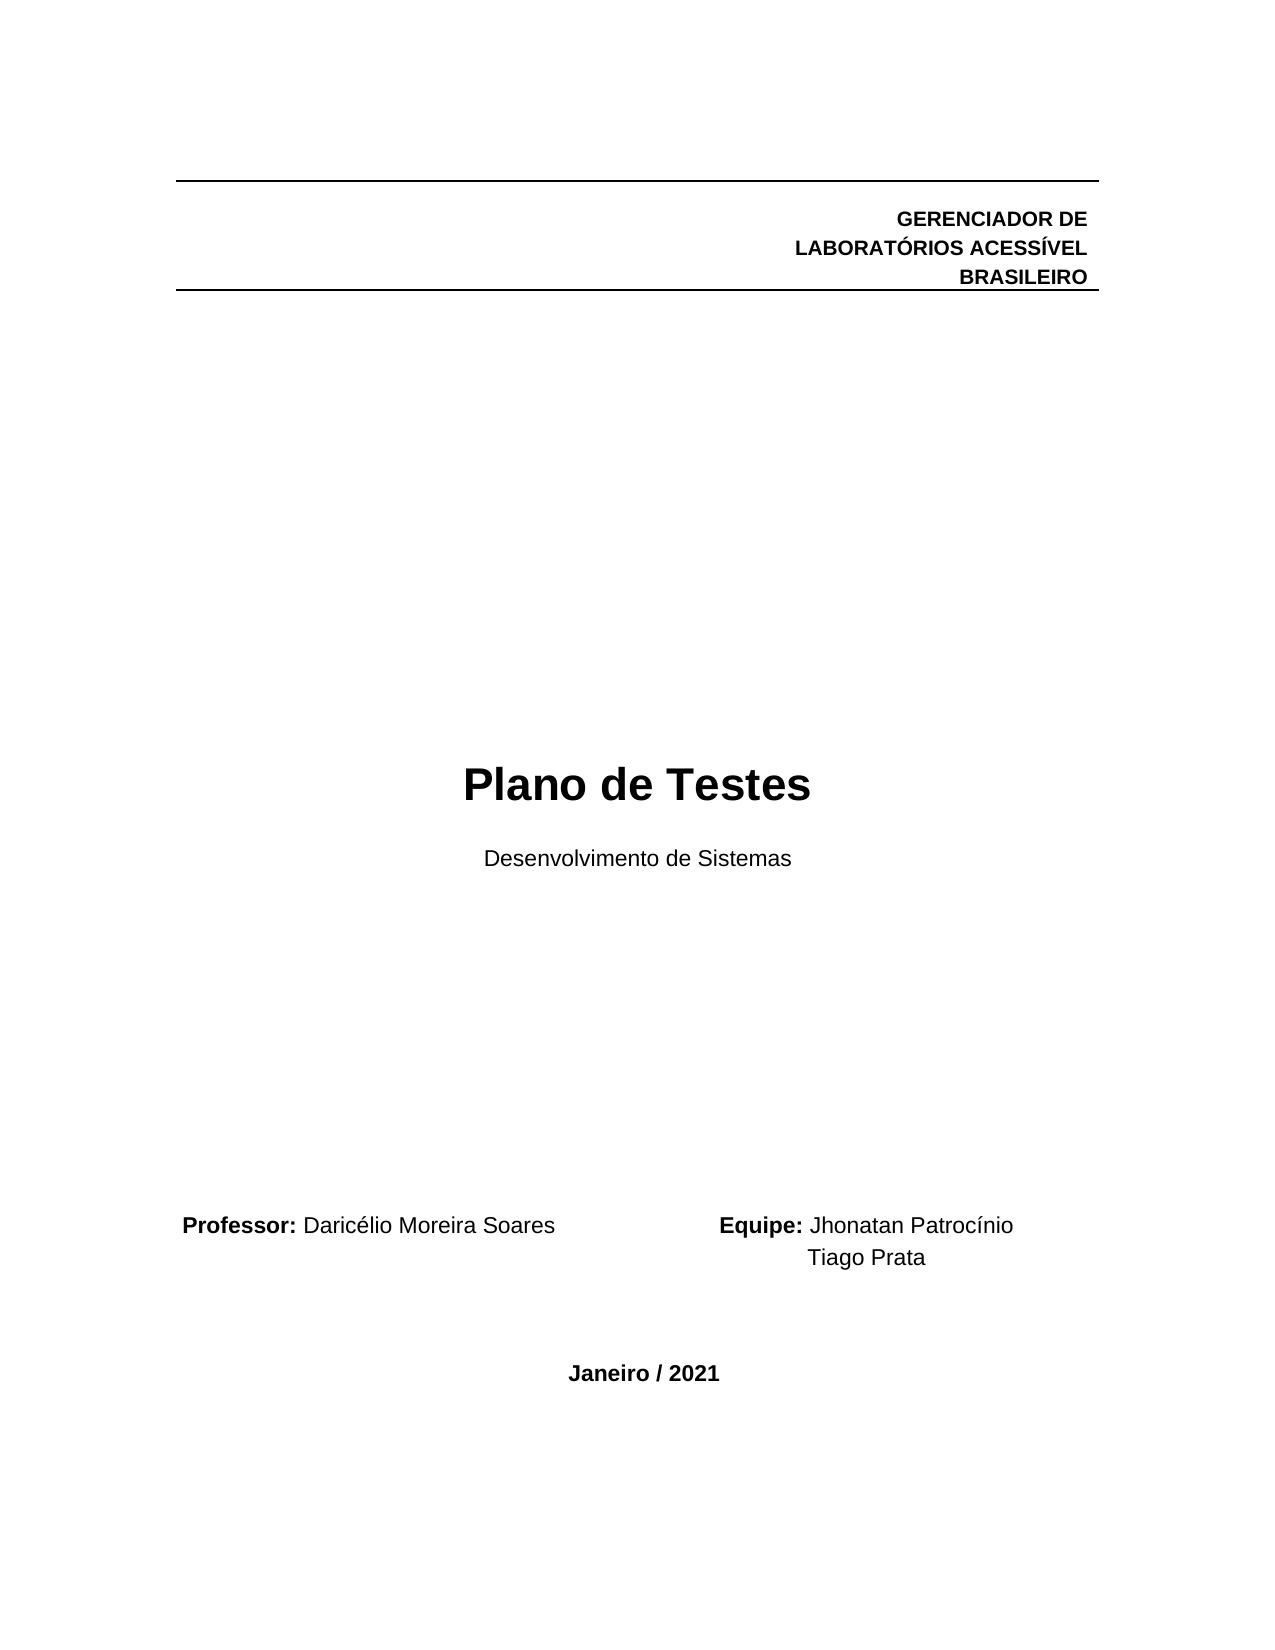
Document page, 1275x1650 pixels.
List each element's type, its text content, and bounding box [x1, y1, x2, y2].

text Plano de Testes [150, 757, 1125, 810]
text Janeiro / 2021 [150, 1359, 1125, 1386]
text Desenvolvimento de Sistemas [150, 845, 1125, 871]
table_header Equipe: Jhonatan Patrocínio Tiago Prata [628, 1212, 1104, 1328]
table_header [176, 182, 688, 289]
table_header GERENCIADOR DE LABORATÓRIOS ACESSÍVEL BRASILEIRO [688, 182, 1099, 289]
table_header Professor: Daricélio Moreira Soares [171, 1212, 628, 1328]
